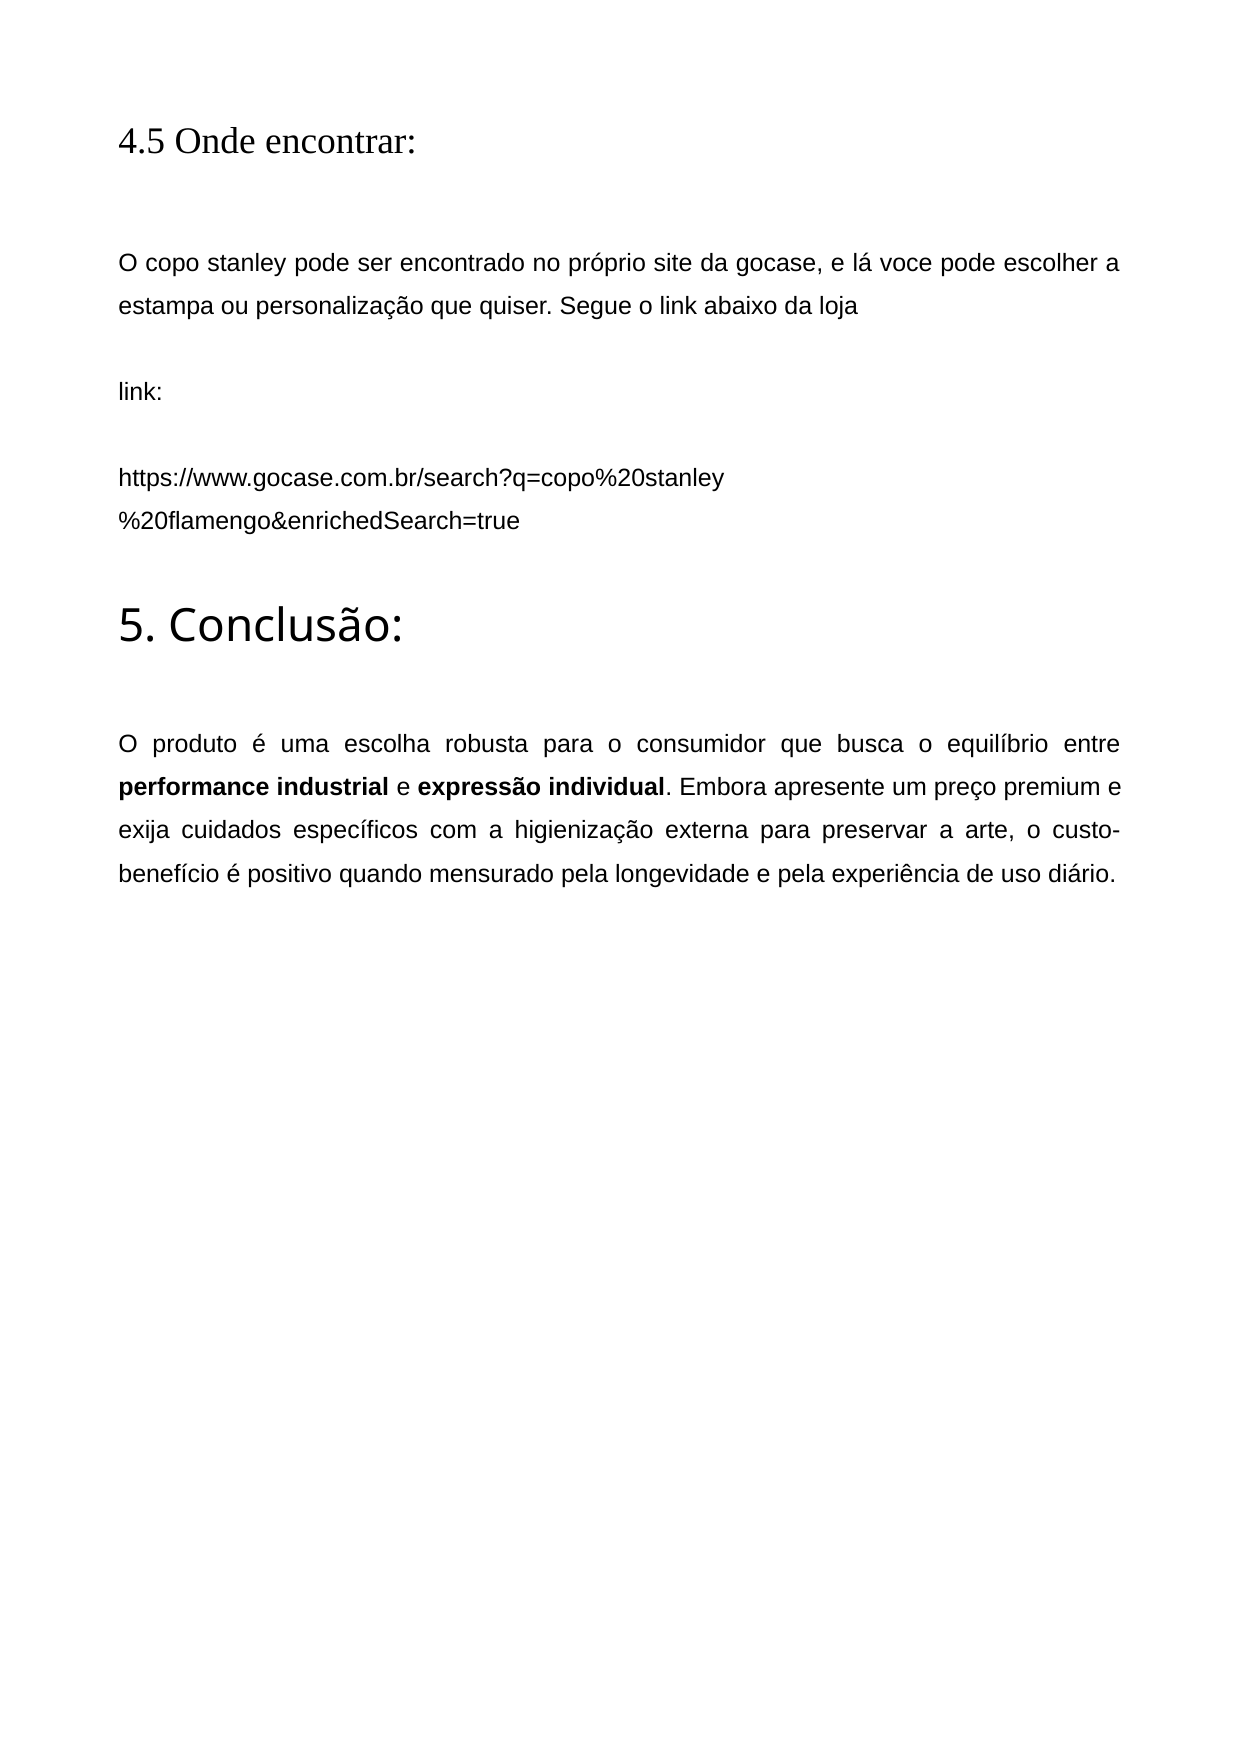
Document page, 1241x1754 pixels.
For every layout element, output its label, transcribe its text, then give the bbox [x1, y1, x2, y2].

text O copo stanley pode ser encontrado no próprio site da gocase, e lá voce pode escolher a estampa ou personalização que quiser. Segue o link abaixo da loja [118, 247, 1122, 319]
text https://www.gocase.com.br/search?q=copo%20stanley%20flamengo&enrichedSearch=true [118, 463, 1122, 535]
text O produto é uma escolha robusta para o consumidor que busca o equilíbrio entre performance industrial e expressão individual. Embora apresente um preço premium e exija cuidados específicos com a higienização externa para preservar a arte, o custo-benefício é positivo quando mensurado pela longevidade e pela experiência de uso diário. [118, 729, 1122, 887]
text 4.5 Onde encontrar: [118, 118, 1122, 161]
text link: [118, 377, 1122, 406]
text 5. Conclusão: [118, 592, 1122, 655]
